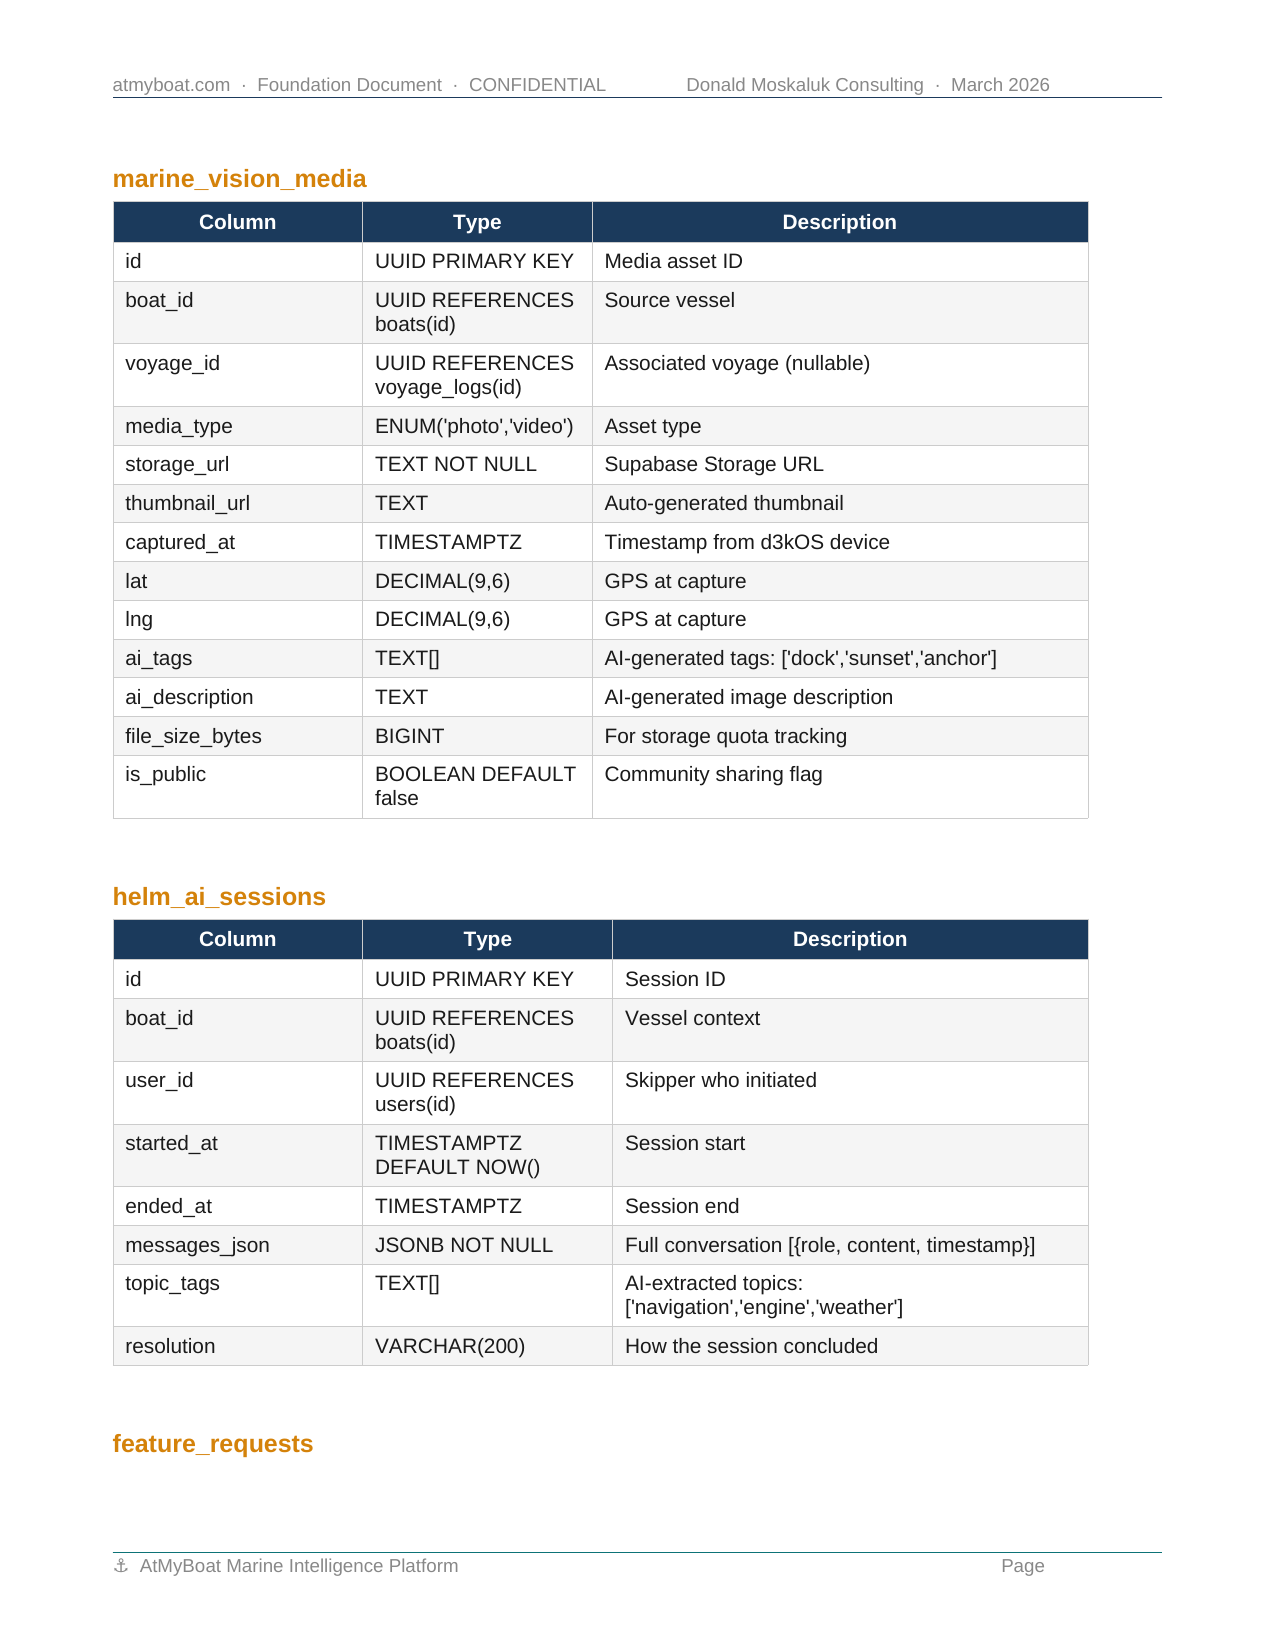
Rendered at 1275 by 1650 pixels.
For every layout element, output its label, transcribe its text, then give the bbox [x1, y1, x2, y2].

table_cell boat_id [114, 282, 362, 343]
table_cell JSONB NOT NULL [363, 1226, 612, 1264]
table_cell Full conversation [{role, content, timestamp}] [613, 1226, 1088, 1264]
table_cell UUID REFERENCES boats(id) [363, 282, 592, 343]
table_cell Source vessel [593, 282, 1088, 343]
table_cell Asset type [593, 407, 1088, 445]
table_cell TEXT [363, 485, 592, 522]
table_cell TEXT [363, 678, 592, 716]
table_cell voyage_id [114, 344, 362, 406]
table_cell AI-extracted topics: ['navigation','engine','weather'] [613, 1265, 1088, 1326]
text marine_vision_media [112, 164, 1162, 193]
table_cell UUID PRIMARY KEY [363, 960, 612, 998]
table_cell Timestamp from d3kOS device [593, 523, 1088, 561]
table_cell is_public [114, 756, 362, 817]
table_cell UUID REFERENCES voyage_logs(id) [363, 344, 592, 406]
table_cell media_type [114, 407, 362, 445]
table_cell ai_tags [114, 640, 362, 677]
table_cell ended_at [114, 1187, 362, 1225]
table_cell id [114, 960, 362, 998]
table_cell UUID REFERENCES users(id) [363, 1062, 612, 1123]
table_cell TEXT NOT NULL [363, 446, 592, 483]
table_header Type [363, 202, 592, 242]
table_cell thumbnail_url [114, 485, 362, 522]
table_cell AI-generated image description [593, 678, 1088, 716]
table_cell VARCHAR(200) [363, 1327, 612, 1365]
table_cell Associated voyage (nullable) [593, 344, 1088, 406]
table_cell TEXT[] [363, 640, 592, 677]
table_cell UUID REFERENCES boats(id) [363, 999, 612, 1061]
table_cell Auto-generated thumbnail [593, 485, 1088, 522]
table_cell id [114, 243, 362, 281]
table_cell UUID PRIMARY KEY [363, 243, 592, 281]
table_cell started_at [114, 1125, 362, 1186]
table_header Type [363, 920, 612, 959]
table_header Description [593, 202, 1088, 242]
table_cell TIMESTAMPTZ [363, 1187, 612, 1225]
table_cell BOOLEAN DEFAULT false [363, 756, 592, 817]
table_cell captured_at [114, 523, 362, 561]
table_header Column [114, 202, 362, 242]
table_cell Session ID [613, 960, 1088, 998]
table_cell Session start [613, 1125, 1088, 1186]
table_cell storage_url [114, 446, 362, 483]
table_cell For storage quota tracking [593, 717, 1088, 755]
table_cell TIMESTAMPTZ [363, 523, 592, 561]
table_cell Skipper who initiated [613, 1062, 1088, 1123]
table_cell GPS at capture [593, 601, 1088, 638]
table_cell TIMESTAMPTZ DEFAULT NOW() [363, 1125, 612, 1186]
table_cell How the session concluded [613, 1327, 1088, 1365]
text helm_ai_sessions [112, 881, 1162, 910]
table_cell topic_tags [114, 1265, 362, 1326]
table_cell GPS at capture [593, 562, 1088, 600]
table_cell Vessel context [613, 999, 1088, 1061]
table_cell Supabase Storage URL [593, 446, 1088, 483]
table_cell Media asset ID [593, 243, 1088, 281]
table_cell DECIMAL(9,6) [363, 601, 592, 638]
table_cell AI-generated tags: ['dock','sunset','anchor'] [593, 640, 1088, 677]
table_cell Community sharing flag [593, 756, 1088, 817]
table_header Column [114, 920, 362, 959]
table_cell file_size_bytes [114, 717, 362, 755]
table_cell ai_description [114, 678, 362, 716]
table_cell TEXT[] [363, 1265, 612, 1326]
table_cell lng [114, 601, 362, 638]
text feature_requests [112, 1429, 1162, 1458]
table_cell lat [114, 562, 362, 600]
table_cell resolution [114, 1327, 362, 1365]
table_cell Session end [613, 1187, 1088, 1225]
table_cell user_id [114, 1062, 362, 1123]
table_cell BIGINT [363, 717, 592, 755]
table_header Description [613, 920, 1088, 959]
table_cell messages_json [114, 1226, 362, 1264]
table_cell ENUM('photo','video') [363, 407, 592, 445]
table_cell boat_id [114, 999, 362, 1061]
table_cell DECIMAL(9,6) [363, 562, 592, 600]
